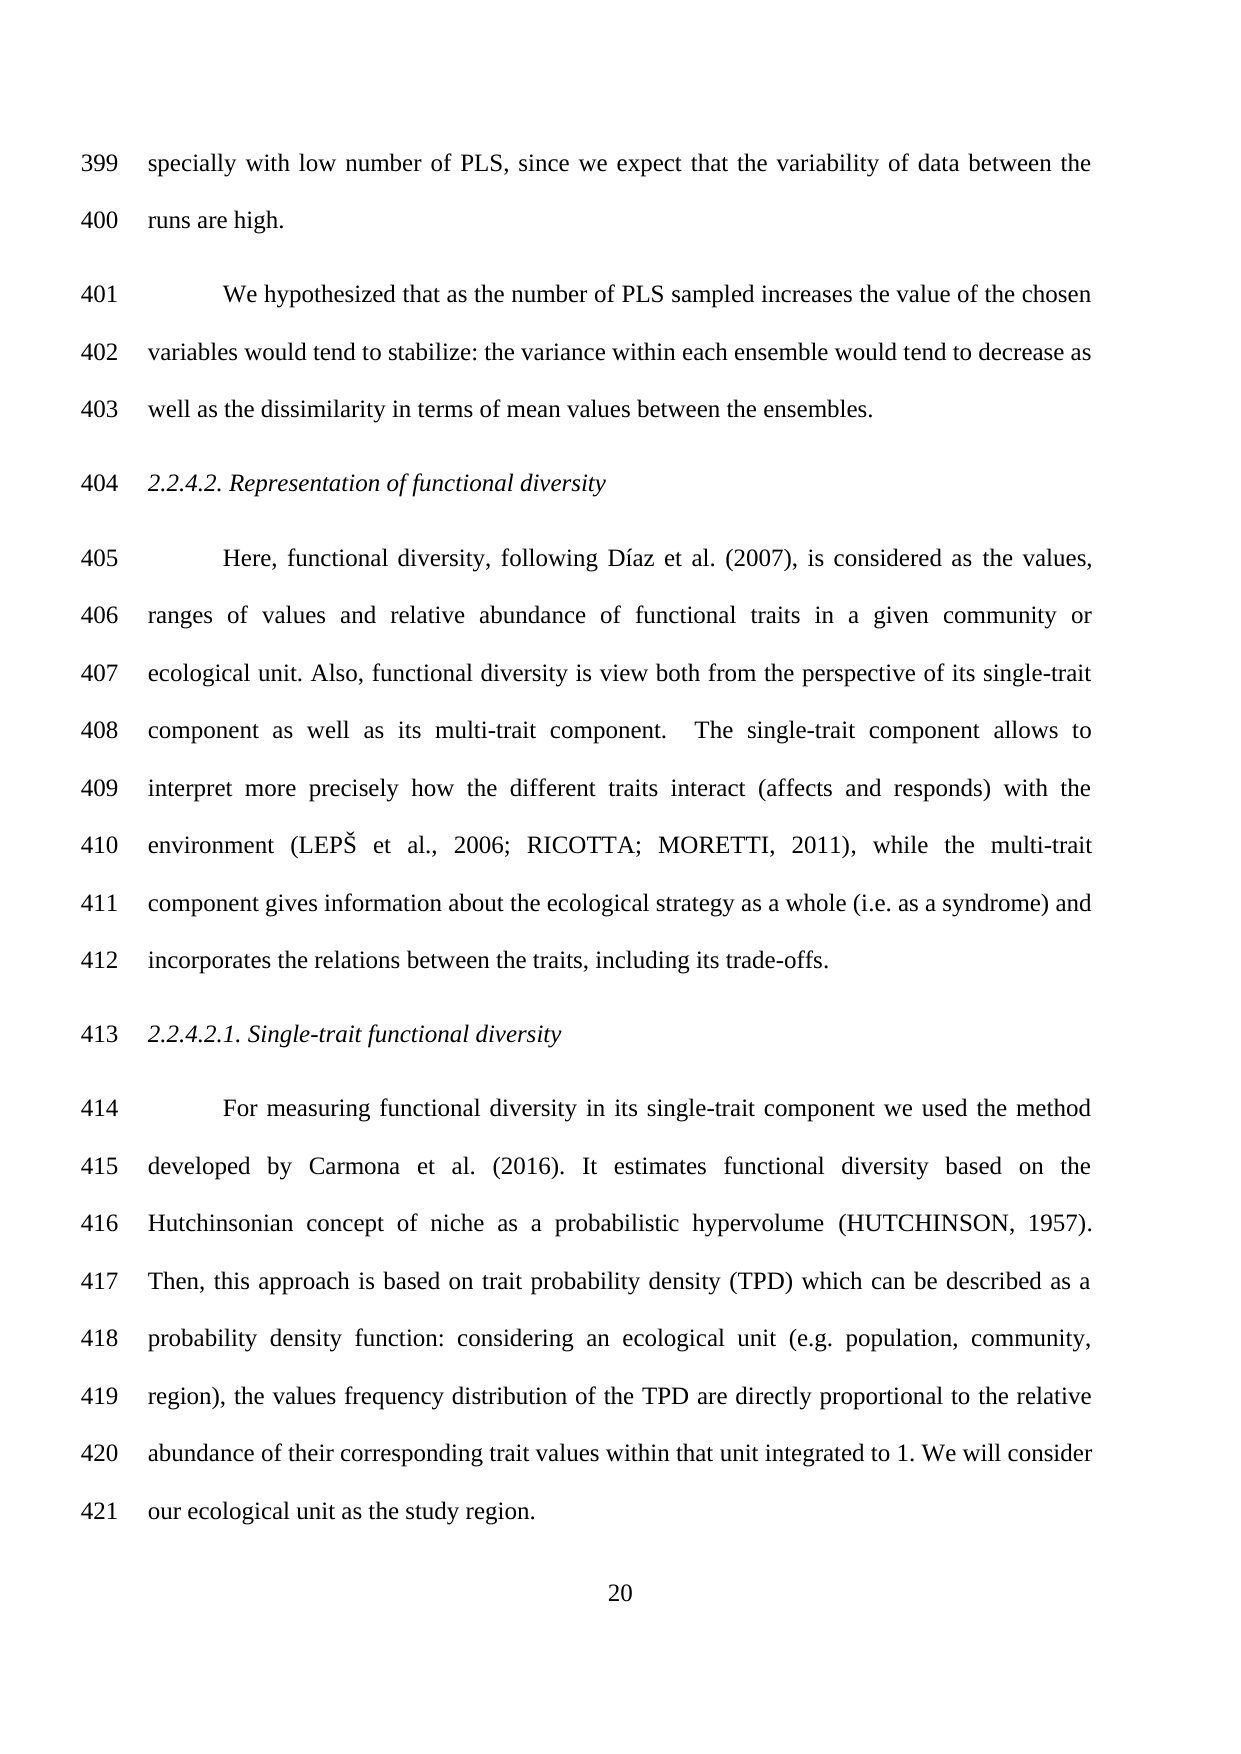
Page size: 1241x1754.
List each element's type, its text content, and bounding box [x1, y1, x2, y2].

text 2.2.4.2. Representation of functional diversity [148, 468, 1093, 497]
text We hypothesized that as the number of PLS sampled increases the value of the chosen variables would tend to stabilize: the variance within each ensemble would tend to decrease as well as the dissimilarity in terms of mean values between the ensembles. [148, 279, 1093, 423]
text Here, functional diversity, following Díaz et al. (2007), is considered as the values, ranges of values and relative abundance of functional traits in a given community or ecological unit. Also, functional diversity is view both from the perspective of its single-trait component as well as its multi-trait component. The single-trait component allows to interpret more precisely how the different traits interact (affects and responds) with the environment (LEPŠ et al., 2006; RICOTTA; MORETTI, 2011)⁠, while the multi-trait component gives information about the ecological strategy as a whole (i.e. as a syndrome) and incorporates the relations between the traits, including its trade-offs. [148, 543, 1093, 974]
text specially with low number of PLS, since we expect that the variability of data between the runs are high. [148, 148, 1093, 234]
text For measuring functional diversity in its single-trait component we used the method developed by Carmona et al. (2016). It estimates functional diversity based on the Hutchinsonian concept of niche as a probabilistic hypervolume (HUTCHINSON, 1957)⁠. Then, this approach is based on trait probability density (TPD) which can be described as a probability density function: considering an ecological unit (e.g. population, community, region), the values frequency distribution of the TPD are directly proportional to the relative abundance of their corresponding trait values within that unit integrated to 1. We will consider our ecological unit as the study region. [148, 1093, 1093, 1525]
text 2.2.4.2.1. Single-trait functional diversity [148, 1019, 1093, 1048]
